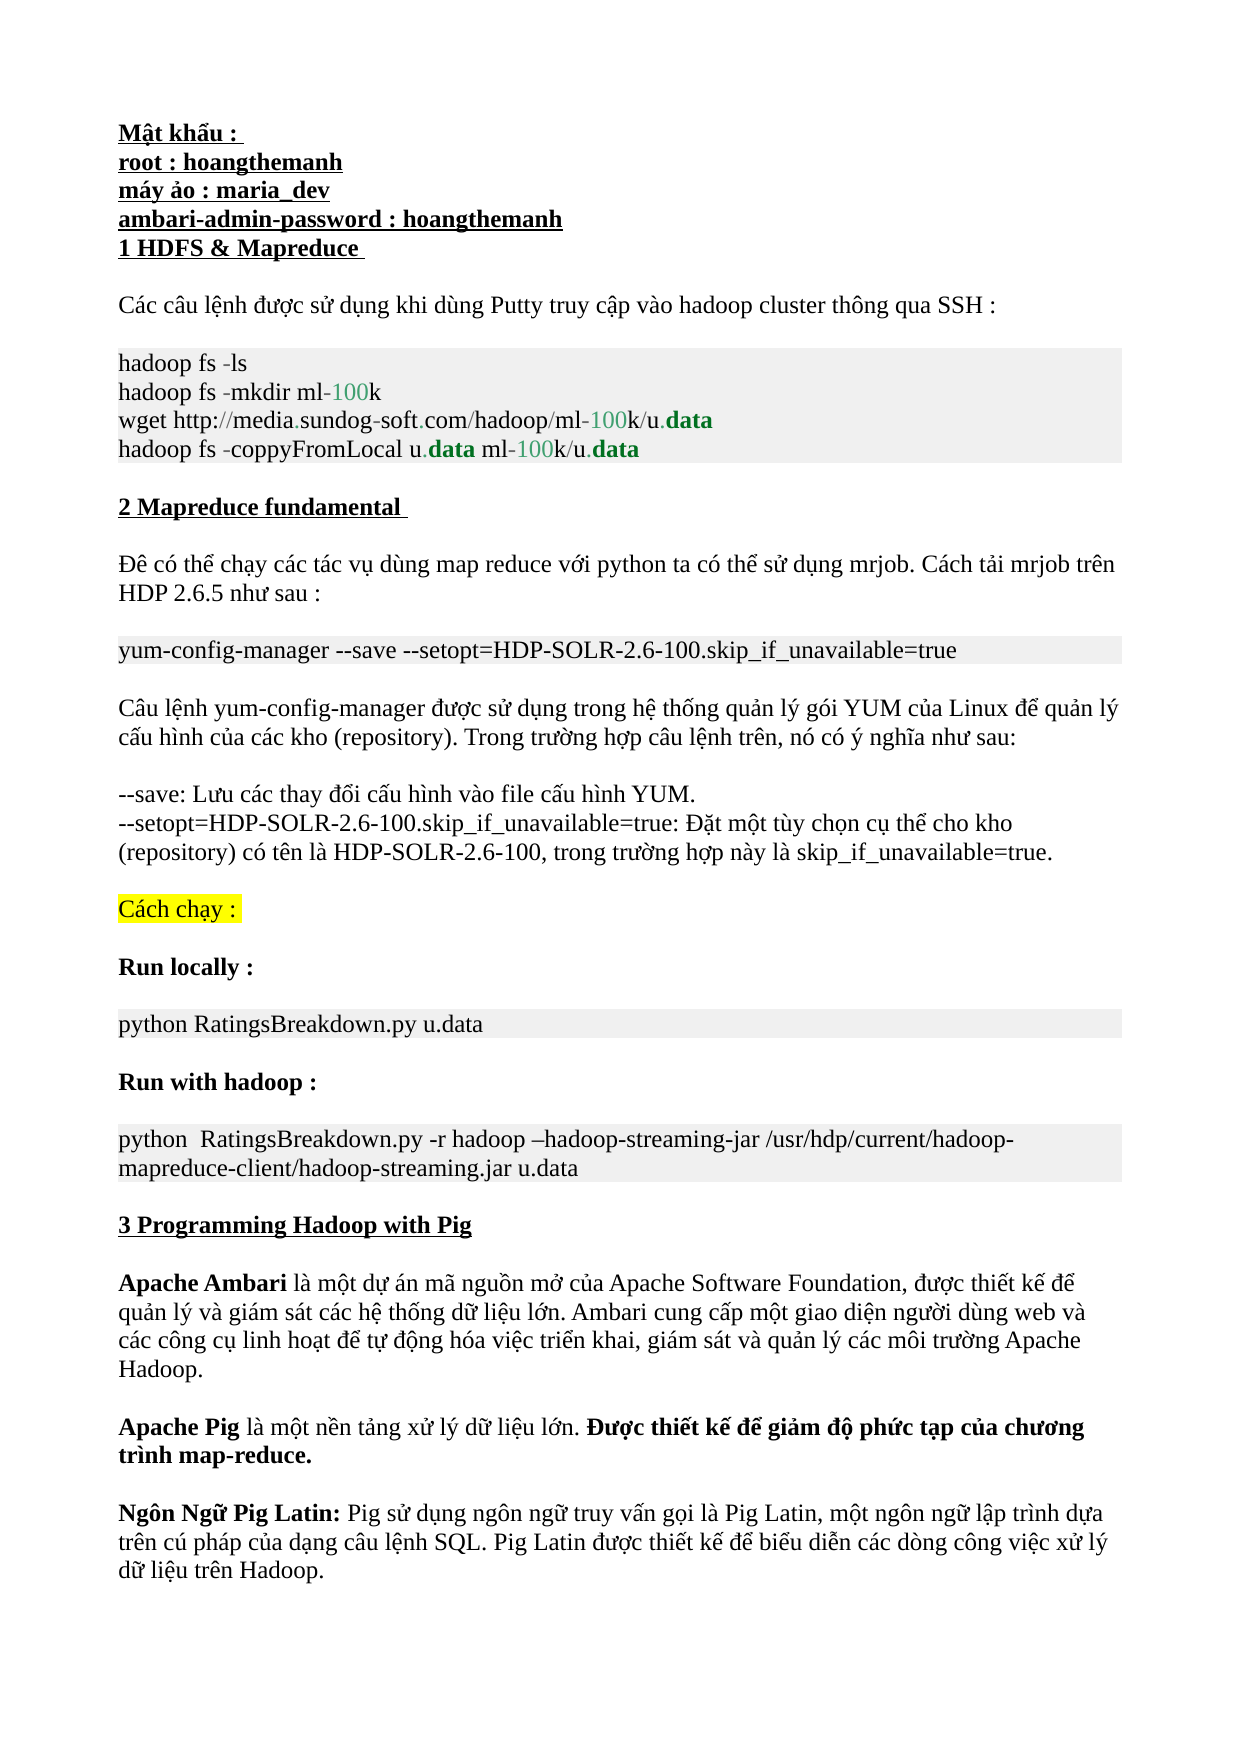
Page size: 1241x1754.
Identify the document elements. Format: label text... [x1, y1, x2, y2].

text Các câu lệnh được sử dụng khi dùng Putty truy cập vào hadoop cluster thông qua SSH : [118, 291, 1122, 319]
text Apache Pig là một nền tảng xử lý dữ liệu lớn. Được thiết kế để giảm độ phức tạp của chương trình map-reduce. [118, 1412, 1122, 1469]
text Câu lệnh yum-config-manager được sử dụng trong hệ thống quản lý gói YUM của Linux để quản lý cấu hình của các kho (repository). Trong trường hợp câu lệnh trên, nó có ý nghĩa như sau: [118, 693, 1122, 751]
text hadoop fs -mkdir ml-100k [118, 377, 1122, 406]
text 2 Mapreduce fundamental [118, 492, 1122, 521]
text hadoop fs -coppyFromLocal u.data ml-100k/u.data [118, 434, 1122, 463]
text --setopt=HDP-SOLR-2.6-100.skip_if_unavailable=true: Đặt một tùy chọn cụ thể cho kho (repository) có tên là HDP-SOLR-2.6-100, trong trường hợp này là skip_if_unavailable=true. [118, 808, 1122, 866]
text Cách chạy : [118, 894, 1122, 923]
text 3 Programming Hadoop with Pig [118, 1211, 1122, 1239]
text 1 HDFS & Mapreduce [118, 233, 1122, 262]
text ambari-admin-password : hoangthemanh [118, 204, 1122, 233]
text yum-config-manager --save --setopt=HDP-SOLR-2.6-100.skip_if_unavailable=true [118, 636, 1122, 664]
text Mật khẩu : [118, 118, 1122, 147]
text root : hoangthemanh [118, 147, 1122, 176]
text hadoop fs -ls [118, 348, 1122, 377]
text Apache Ambari là một dự án mã nguồn mở của Apache Software Foundation, được thiết kế để quản lý và giám sát các hệ thống dữ liệu lớn. Ambari cung cấp một giao diện người dùng web và các công cụ linh hoạt để tự động hóa việc triển khai, giám sát và quản lý các môi trường Apache Hadoop. [118, 1268, 1122, 1383]
text Run locally : [118, 952, 1122, 981]
text Run with hadoop : [118, 1067, 1122, 1096]
text Đê có thể chạy các tác vụ dùng map reduce với python ta có thể sử dụng mrjob. Cách tải mrjob trên HDP 2.6.5 như sau : [118, 549, 1122, 607]
text python RatingsBreakdown.py -r hadoop –hadoop-streaming-jar /usr/hdp/current/hadoop-mapreduce-client/hadoop-streaming.jar u.data [118, 1124, 1122, 1182]
text --save: Lưu các thay đổi cấu hình vào file cấu hình YUM. [118, 779, 1122, 808]
text máy ảo : maria_dev [118, 176, 1122, 204]
text Ngôn Ngữ Pig Latin: Pig sử dụng ngôn ngữ truy vấn gọi là Pig Latin, một ngôn ngữ lập trình dựa trên cú pháp của dạng câu lệnh SQL. Pig Latin được thiết kế để biểu diễn các dòng công việc xử lý dữ liệu trên Hadoop. [118, 1498, 1122, 1584]
text python RatingsBreakdown.py u.data [118, 1009, 1122, 1038]
text wget http://media.sundog-soft.com/hadoop/ml-100k/u.data [118, 406, 1122, 434]
